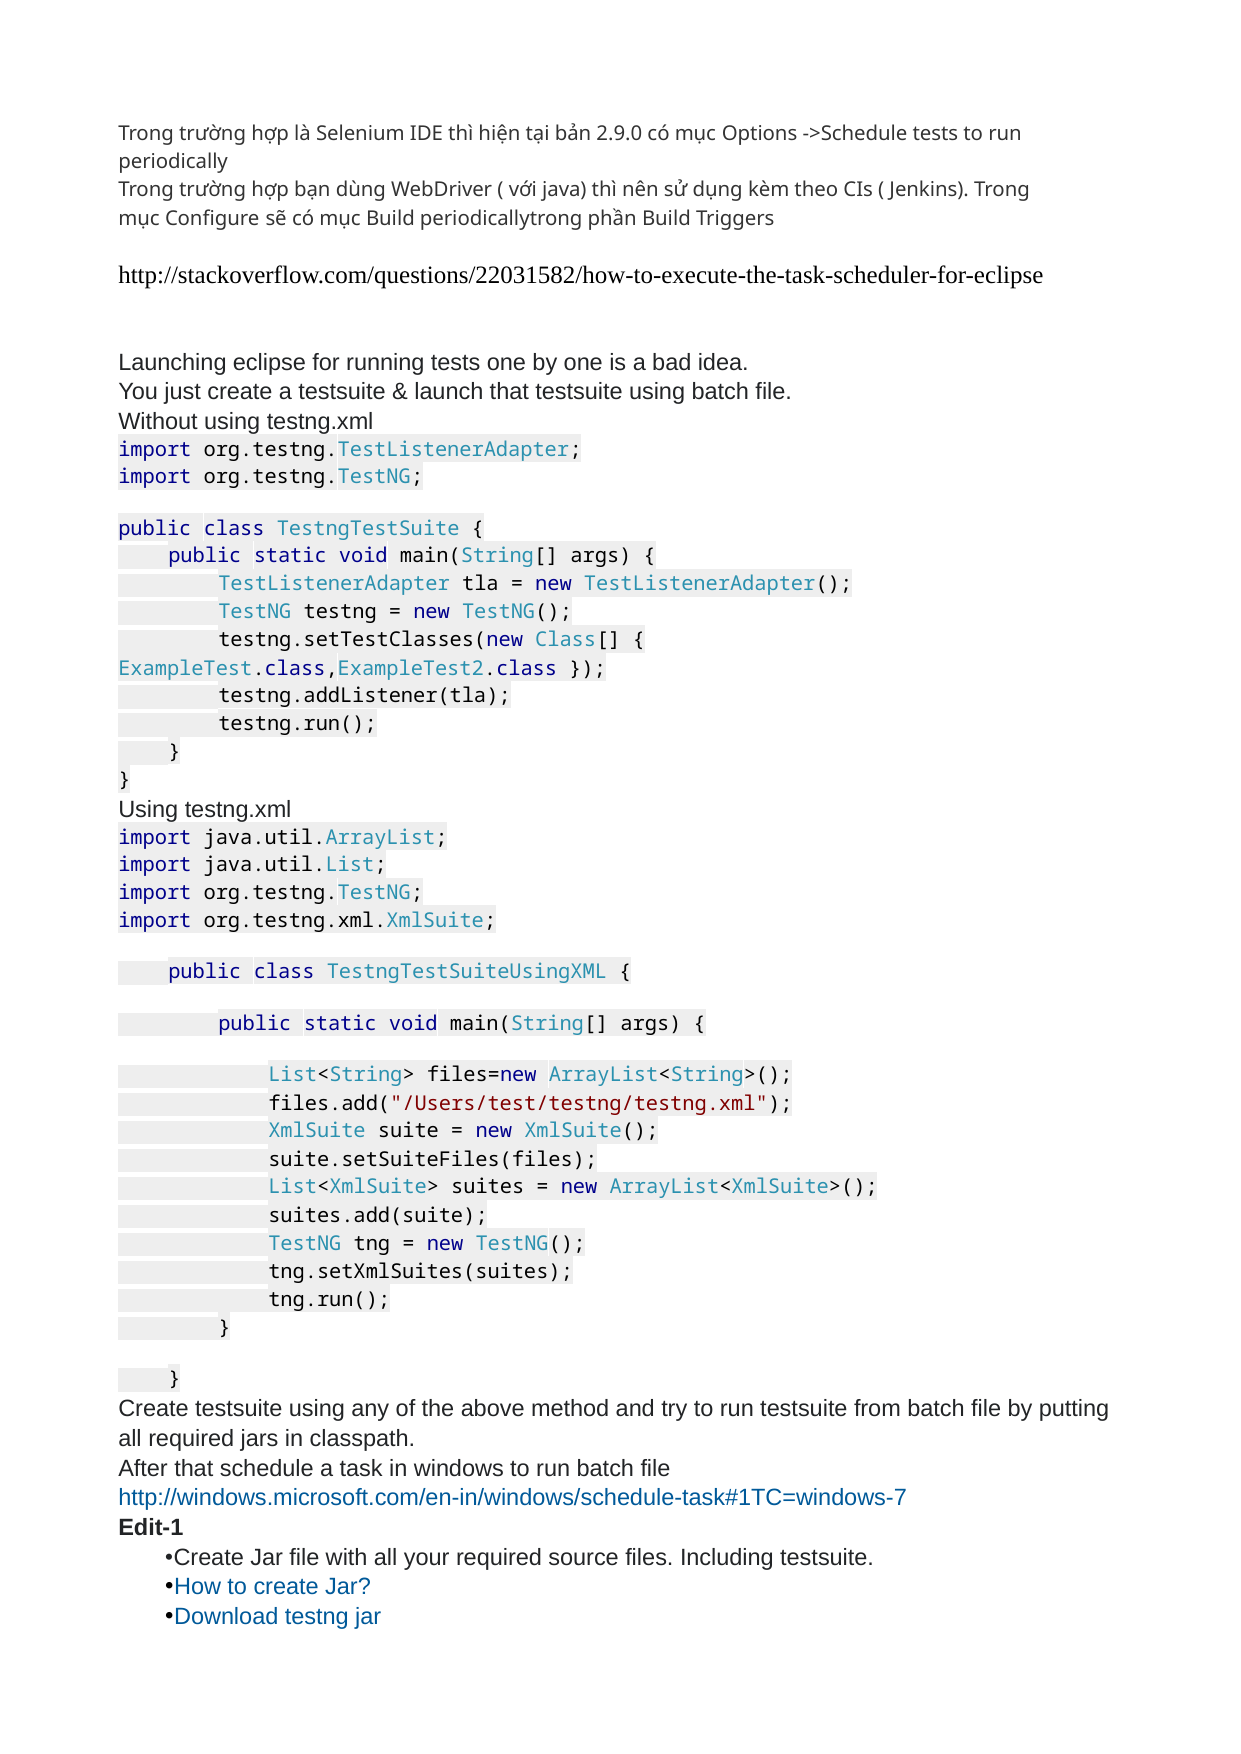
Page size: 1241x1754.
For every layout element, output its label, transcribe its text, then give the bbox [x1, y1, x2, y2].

text import java.util.List; [118, 850, 1122, 878]
text testng.setTestClasses(new Class[] { ExampleTest.class,ExampleTest2.class }); [118, 625, 1122, 681]
text Launching eclipse for running tests one by one is a bad idea. [118, 347, 1122, 375]
text Trong trường hợp là Selenium IDE thì hiện tại bản 2.9.0 có mục Options ->Schedule tests to run periodically Trong trường hợp bạn dùng WebDriver ( với java) thì nên sử dụng kèm theo CIs ( Jenkins). Trong mục Configure sẽ có mục Build periodicallytrong phần Build Triggers [118, 118, 1122, 232]
text After that schedule a task in windows to run batch file [118, 1451, 1122, 1481]
text Create testsuite using any of the above method and try to run testsuite from batch file by putting all required jars in classpath. [118, 1392, 1122, 1451]
text files.add("/Users/test/testng/testng.xml"); [118, 1088, 1122, 1116]
text suite.setSuiteFiles(files); [118, 1144, 1122, 1172]
list Download testng jar [118, 1600, 1122, 1629]
text List<XmlSuite> suites = new ArrayList<XmlSuite>(); [118, 1172, 1122, 1200]
list Create Jar file with all your required source files. Including testsuite. [118, 1540, 1122, 1570]
text TestListenerAdapter tla = new TestListenerAdapter(); [118, 569, 1122, 597]
text http://windows.microsoft.com/en-in/windows/schedule-task#1TC=windows-7 [118, 1481, 1122, 1511]
text import org.testng.TestNG; [118, 878, 1122, 905]
text } [118, 765, 1122, 793]
text XmlSuite suite = new XmlSuite(); [118, 1116, 1122, 1144]
text Edit-1 [118, 1511, 1122, 1540]
text You just create a testsuite & launch that testsuite using batch file. [118, 375, 1122, 404]
text import org.testng.TestListenerAdapter; [118, 434, 1122, 462]
text testng.run(); [118, 709, 1122, 737]
text public class TestngTestSuite { [118, 513, 1122, 541]
text public class TestngTestSuiteUsingXML { [118, 957, 1122, 985]
text testng.addListener(tla); [118, 681, 1122, 709]
text } [118, 1312, 1122, 1340]
text public static void main(String[] args) { [118, 541, 1122, 569]
text import org.testng.xml.XmlSuite; [118, 905, 1122, 933]
text List<String> files=new ArrayList<String>(); [118, 1060, 1122, 1088]
text } [118, 1364, 1122, 1392]
text suites.add(suite); [118, 1200, 1122, 1228]
text tng.run(); [118, 1284, 1122, 1312]
text tng.setXmlSuites(suites); [118, 1256, 1122, 1284]
text import java.util.ArrayList; [118, 822, 1122, 850]
text import org.testng.TestNG; [118, 462, 1122, 490]
text http://stackoverflow.com/questions/22031582/how-to-execute-the-task-scheduler-for-eclipse [118, 261, 1122, 289]
text TestNG tng = new TestNG(); [118, 1228, 1122, 1256]
text TestNG testng = new TestNG(); [118, 597, 1122, 625]
list How to create Jar? [118, 1570, 1122, 1600]
text public static void main(String[] args) { [118, 1008, 1122, 1036]
text } [118, 737, 1122, 765]
text Without using testng.xml [118, 404, 1122, 434]
text Using testng.xml [118, 793, 1122, 822]
